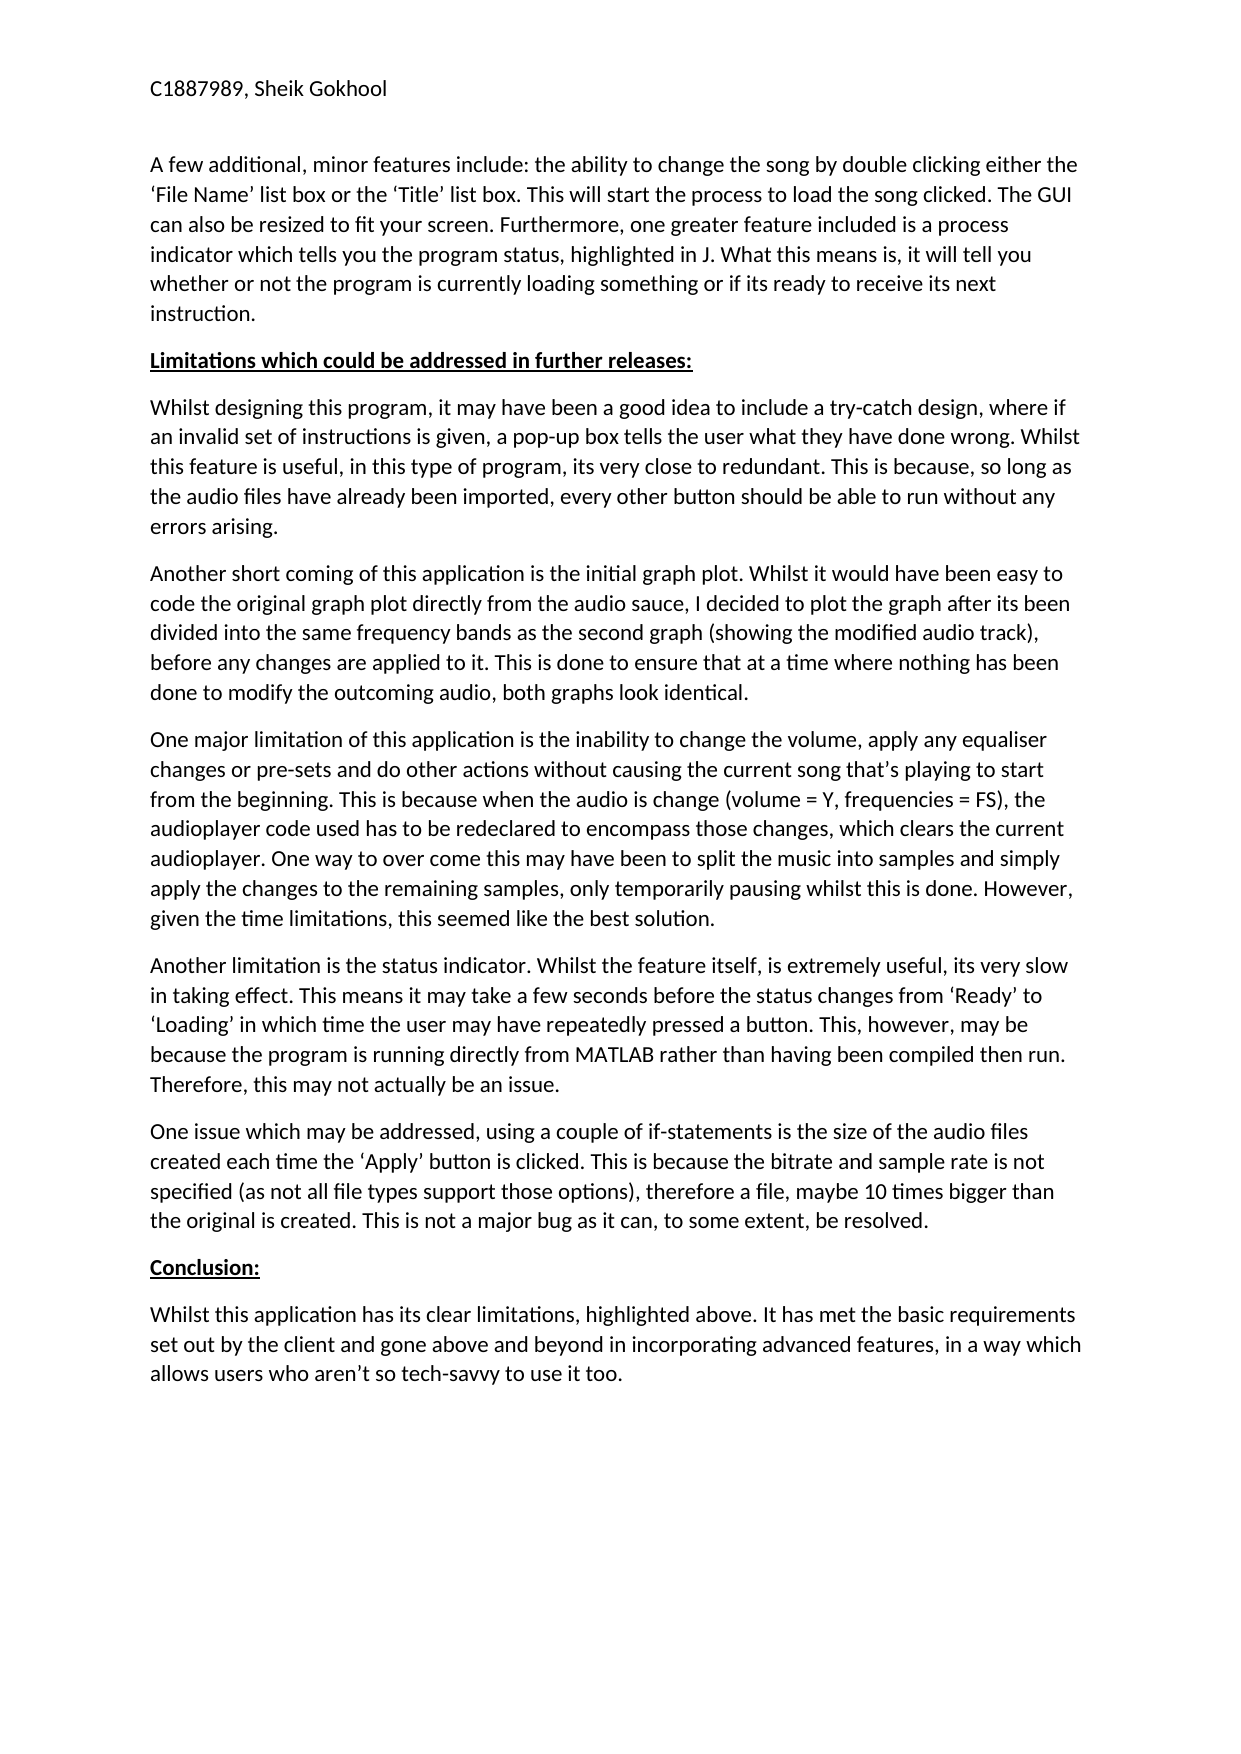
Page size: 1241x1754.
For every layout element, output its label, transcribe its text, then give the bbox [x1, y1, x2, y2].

text One issue which may be addressed, using a couple of if-statements is the size of the audio files created each time the ‘Apply’ button is clicked. This is because the bitrate and sample rate is not specified (as not all file types support those options), therefore a file, maybe 10 times bigger than the original is created. This is not a major bug as it can, to some extent, be resolved. [150, 1117, 1090, 1235]
text Whilst designing this program, it may have been a good idea to include a try-catch design, where if an invalid set of instructions is given, a pop-up box tells the user what they have done wrong. Whilst this feature is useful, in this type of program, its very close to redundant. This is because, so long as the audio files have already been imported, every other button should be able to run without any errors arising. [150, 393, 1090, 540]
text A few additional, minor features include: the ability to change the song by double clicking either the ‘File Name’ list box or the ‘Title’ list box. This will start the process to load the song clicked. The GUI can also be resized to fit your screen. Furthermore, one greater feature included is a process indicator which tells you the program status, highlighted in J. What this means is, it will tell you whether or not the program is currently loading something or if its ready to receive its next instruction. [150, 150, 1090, 327]
text Whilst this application has its clear limitations, highlighted above. It has met the basic requirements set out by the client and gone above and beyond in incorporating advanced features, in a way which allows users who aren’t so tech-savvy to use it too. [150, 1300, 1090, 1388]
text Conclusion: [150, 1253, 1090, 1281]
text Another short coming of this application is the initial graph plot. Whilst it would have been easy to code the original graph plot directly from the audio sauce, I decided to plot the graph after its been divided into the same frequency bands as the second graph (showing the modified audio track), before any changes are applied to it. This is done to ensure that at a time where nothing has been done to modify the outcoming audio, both graphs look identical. [150, 559, 1090, 706]
text One major limitation of this application is the inability to change the volume, apply any equaliser changes or pre-sets and do other actions without causing the current song that’s playing to start from the beginning. This is because when the audio is change (volume = Y, frequencies = FS), the audioplayer code used has to be redeclared to encompass those changes, which clears the current audioplayer. One way to over come this may have been to split the music into samples and simply apply the changes to the remaining samples, only temporarily pausing whilst this is done. However, given the time limitations, this seemed like the best solution. [150, 725, 1090, 932]
text Another limitation is the status indicator. Whilst the feature itself, is extremely useful, its very slow in taking effect. This means it may take a few seconds before the status changes from ‘Ready’ to ‘Loading’ in which time the user may have repeatedly pressed a button. This, however, may be because the program is running directly from MATLAB rather than having been compiled then run. Therefore, this may not actually be an issue. [150, 951, 1090, 1098]
text Limitations which could be addressed in further releases: [150, 346, 1090, 374]
